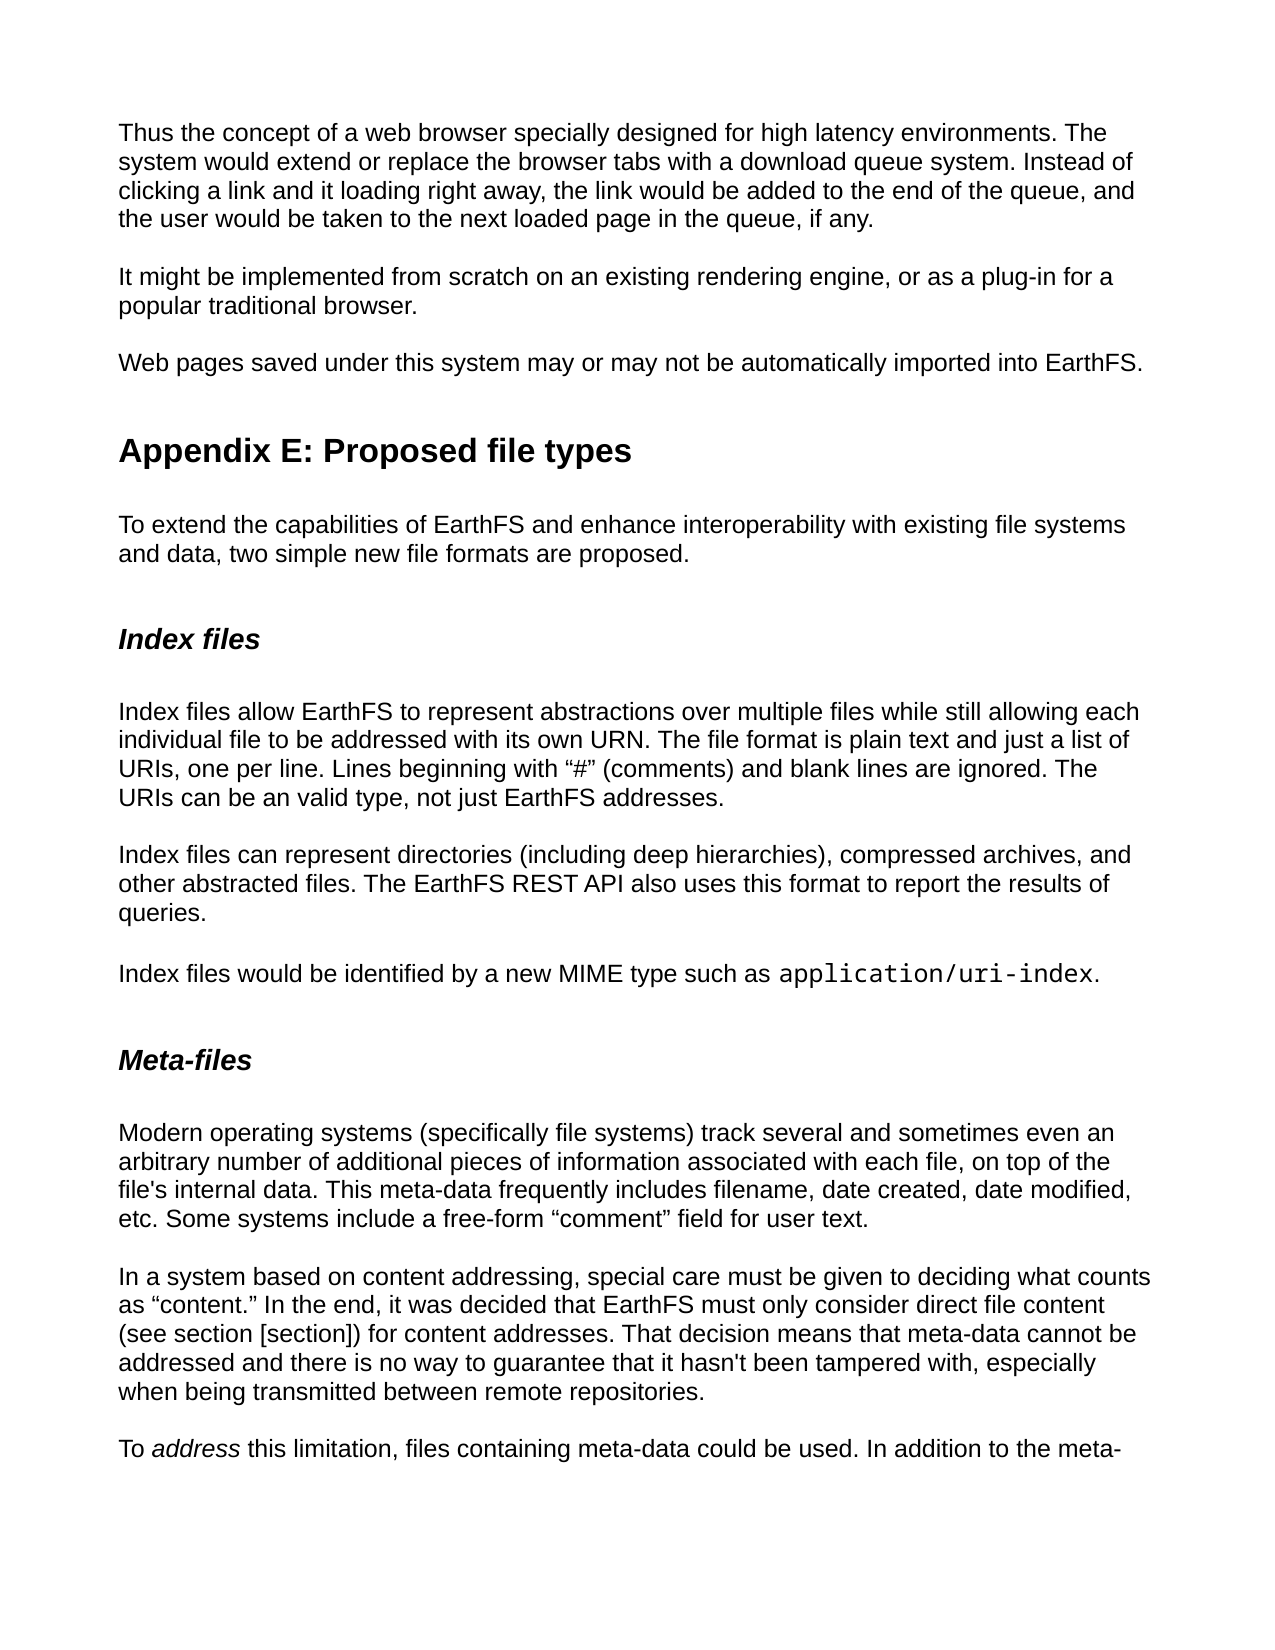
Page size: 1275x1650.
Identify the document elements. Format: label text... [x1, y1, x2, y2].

subtitle Appendix E: Proposed file types [118, 431, 1157, 469]
text It might be implemented from scratch on an existing rendering engine, or as a plug-in for a popular traditional browser. [118, 262, 1157, 319]
text Thus the concept of a web browser specially designed for high latency environments. The system would extend or replace the browser tabs with a download queue system. Instead of clicking a link and it loading right away, the link would be added to the end of the queue, and the user would be taken to the next loaded page in the queue, if any. [118, 118, 1157, 233]
text Web pages saved under this system may or may not be automatically imported into EarthFS. [118, 348, 1157, 377]
subtitle Index files [118, 622, 1157, 655]
text To extend the capabilities of EarthFS and enhance interoperability with existing file systems and data, two simple new file formats are proposed. [118, 511, 1157, 568]
text Index files can represent directories (including deep hierarchies), compressed archives, and other abstracted files. The EarthFS REST API also uses this format to report the results of queries. [118, 840, 1157, 927]
text Index files allow EarthFS to represent abstractions over multiple files while still allowing each individual file to be addressed with its own URN. The file format is plain text and just a list of URIs, one per line. Lines beginning with “#” (comments) and blank lines are ignored. The URIs can be an valid type, not just EarthFS addresses. [118, 697, 1157, 812]
subtitle Meta-files [118, 1043, 1157, 1077]
text Modern operating systems (specifically file systems) track several and sometimes even an arbitrary number of additional pieces of information associated with each file, on top of the file's internal data. This meta-data frequently includes filename, date created, date modified, etc. Some systems include a free-form “comment” field for user text. [118, 1118, 1157, 1233]
text Index files would be identified by a new MIME type such as application/uri-index. [118, 955, 1157, 989]
text To address this limitation, files containing meta-data could be used. In addition to the meta- [118, 1434, 1157, 1463]
text In a system based on content addressing, special care must be given to deciding what counts as “content.” In the end, it was decided that EarthFS must only consider direct file content (see section [section]) for content addresses. That decision means that meta-data cannot be addressed and there is no way to guarantee that it hasn't been tampered with, especially when being transmitted between remote repositories. [118, 1262, 1157, 1405]
